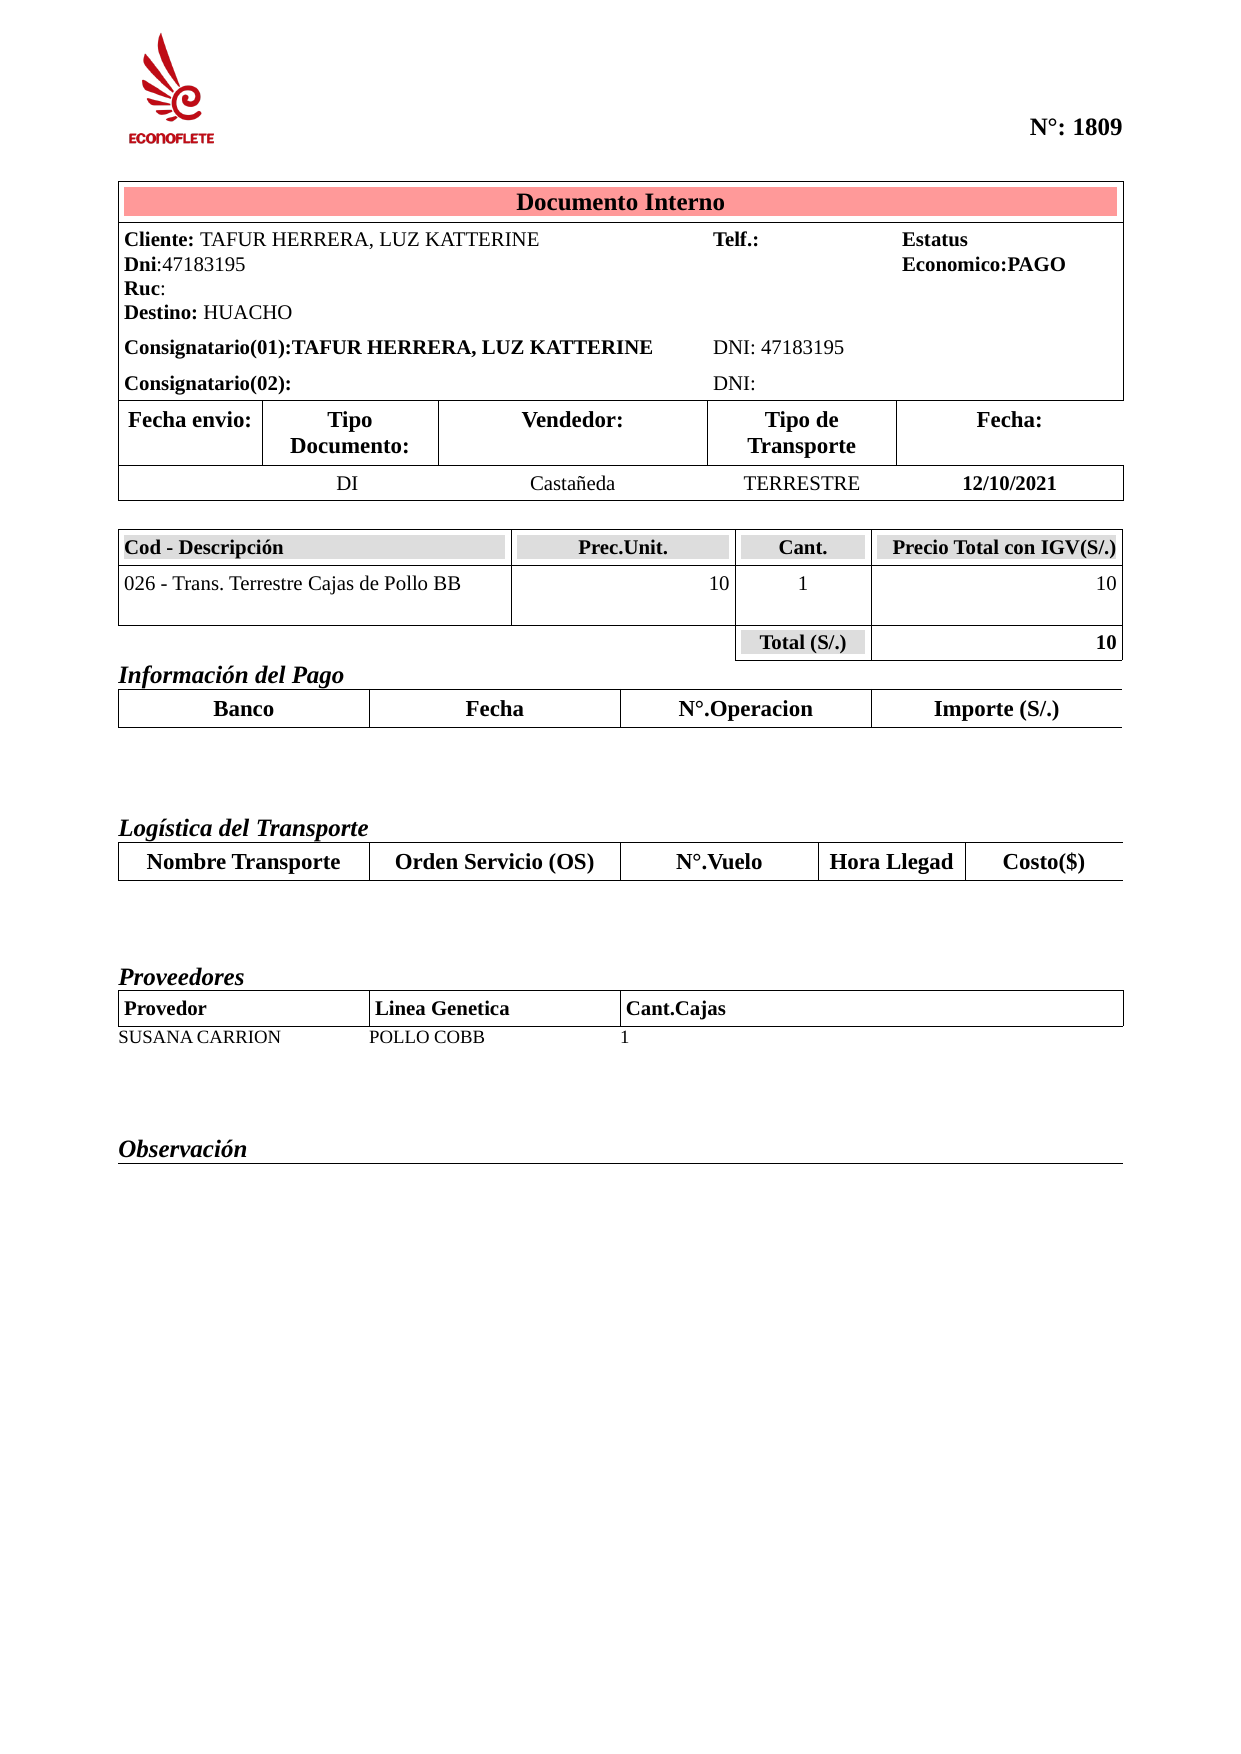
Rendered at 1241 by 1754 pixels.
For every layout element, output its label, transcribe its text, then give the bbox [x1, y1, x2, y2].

table_cell [369, 728, 620, 756]
picture [118, 32, 225, 144]
table_cell [620, 933, 818, 962]
table_cell [620, 904, 818, 933]
table_cell [118, 1048, 369, 1069]
table_cell TERRESTRE [707, 466, 896, 500]
table_cell 026 - Trans. Terrestre Cajas de Pollo BB [119, 566, 511, 624]
table_header Precio Total con IGV(S/.) [872, 530, 1122, 565]
table_cell [118, 881, 369, 904]
table_header N°.Vuelo [621, 843, 818, 880]
table_cell [119, 466, 262, 500]
table_cell Consignatario(01):TAFUR HERRERA, LUZ KATTERINE [119, 329, 707, 365]
table_cell [965, 933, 1123, 962]
table_cell [871, 728, 1122, 756]
table_cell [369, 881, 620, 904]
table_header Orden Servicio (OS) [370, 843, 620, 880]
table_cell [118, 1069, 369, 1091]
table_cell 1 [620, 1027, 1123, 1048]
table_cell [369, 785, 620, 813]
table_cell 10 [872, 626, 1122, 660]
table_cell DI [262, 466, 438, 500]
text Información del Pago [118, 660, 1122, 689]
table_cell DNI: [707, 365, 1123, 400]
table_cell [118, 904, 369, 933]
table_header Documento Interno [119, 182, 1123, 222]
table_header Linea Genetica [370, 991, 620, 1026]
table_header Banco [119, 690, 369, 727]
table_cell [620, 1091, 1123, 1112]
table_cell [818, 933, 965, 962]
table_cell [369, 933, 620, 962]
table_header N°.Operacion [621, 690, 871, 727]
table_cell 10 [512, 566, 735, 624]
table_cell [620, 728, 871, 756]
table_cell 1 [736, 566, 871, 624]
table_cell [118, 756, 369, 784]
table_cell [620, 785, 871, 813]
table_cell [369, 904, 620, 933]
table_header Cant. [736, 530, 871, 565]
table_cell [118, 1091, 369, 1112]
table_header [118, 1164, 1123, 1187]
table_cell Vendedor: [439, 401, 707, 465]
table_cell Telf.: [707, 223, 896, 329]
text Logística del Transporte [118, 813, 1122, 842]
table_cell Consignatario(02): [119, 365, 707, 400]
table_cell Total (S/.) [736, 626, 871, 660]
table_cell [620, 756, 871, 784]
table_cell Castañeda [438, 466, 707, 500]
table_cell [118, 626, 511, 660]
table_cell DNI: 47183195 [707, 329, 1123, 365]
table_cell [369, 1091, 620, 1112]
table_cell [871, 756, 1122, 784]
table_header Costo($) [966, 843, 1123, 880]
table_cell [118, 1112, 369, 1134]
table_cell [871, 785, 1122, 813]
table_header Importe (S/.) [872, 690, 1122, 727]
table_cell [818, 904, 965, 933]
table_cell Tipo de Transporte [708, 401, 896, 465]
table_cell [118, 785, 369, 813]
table_cell [965, 881, 1123, 904]
table_cell [620, 881, 818, 904]
text Observación [118, 1134, 1122, 1163]
table_cell [620, 1069, 1123, 1091]
table_header Prec.Unit. [512, 530, 735, 565]
table_header Cant.Cajas [621, 991, 1123, 1026]
table_cell Tipo Documento: [263, 401, 438, 465]
table_cell 10 [872, 566, 1122, 624]
table_cell [965, 904, 1123, 933]
table_cell [620, 1112, 1123, 1134]
table_header Hora Llegad [819, 843, 965, 880]
table_cell Estatus Economico:PAGO [896, 223, 1123, 329]
table_cell [369, 1112, 620, 1134]
table_header Fecha [370, 690, 620, 727]
table_cell Cliente: TAFUR HERRERA, LUZ KATTERINE Dni:47183195 Ruc: Destino: HUACHO [119, 223, 707, 329]
table_cell [369, 1048, 620, 1069]
table_header Provedor [119, 991, 369, 1026]
table_cell Fecha envio: [119, 401, 262, 465]
table_cell [369, 756, 620, 784]
table_cell SUSANA CARRION [118, 1027, 369, 1048]
table_cell [818, 881, 965, 904]
table_header Cod - Descripción [119, 530, 511, 565]
table_header Nombre Transporte [119, 843, 369, 880]
table_cell [511, 626, 735, 660]
table_cell [620, 1048, 1123, 1069]
table_cell POLLO COBB [369, 1027, 620, 1048]
table_cell [118, 933, 369, 962]
table_cell Fecha: [897, 401, 1123, 465]
table_cell [118, 728, 369, 756]
table_cell 12/10/2021 [896, 466, 1123, 500]
table_cell [369, 1069, 620, 1091]
text Proveedores [118, 962, 1122, 990]
